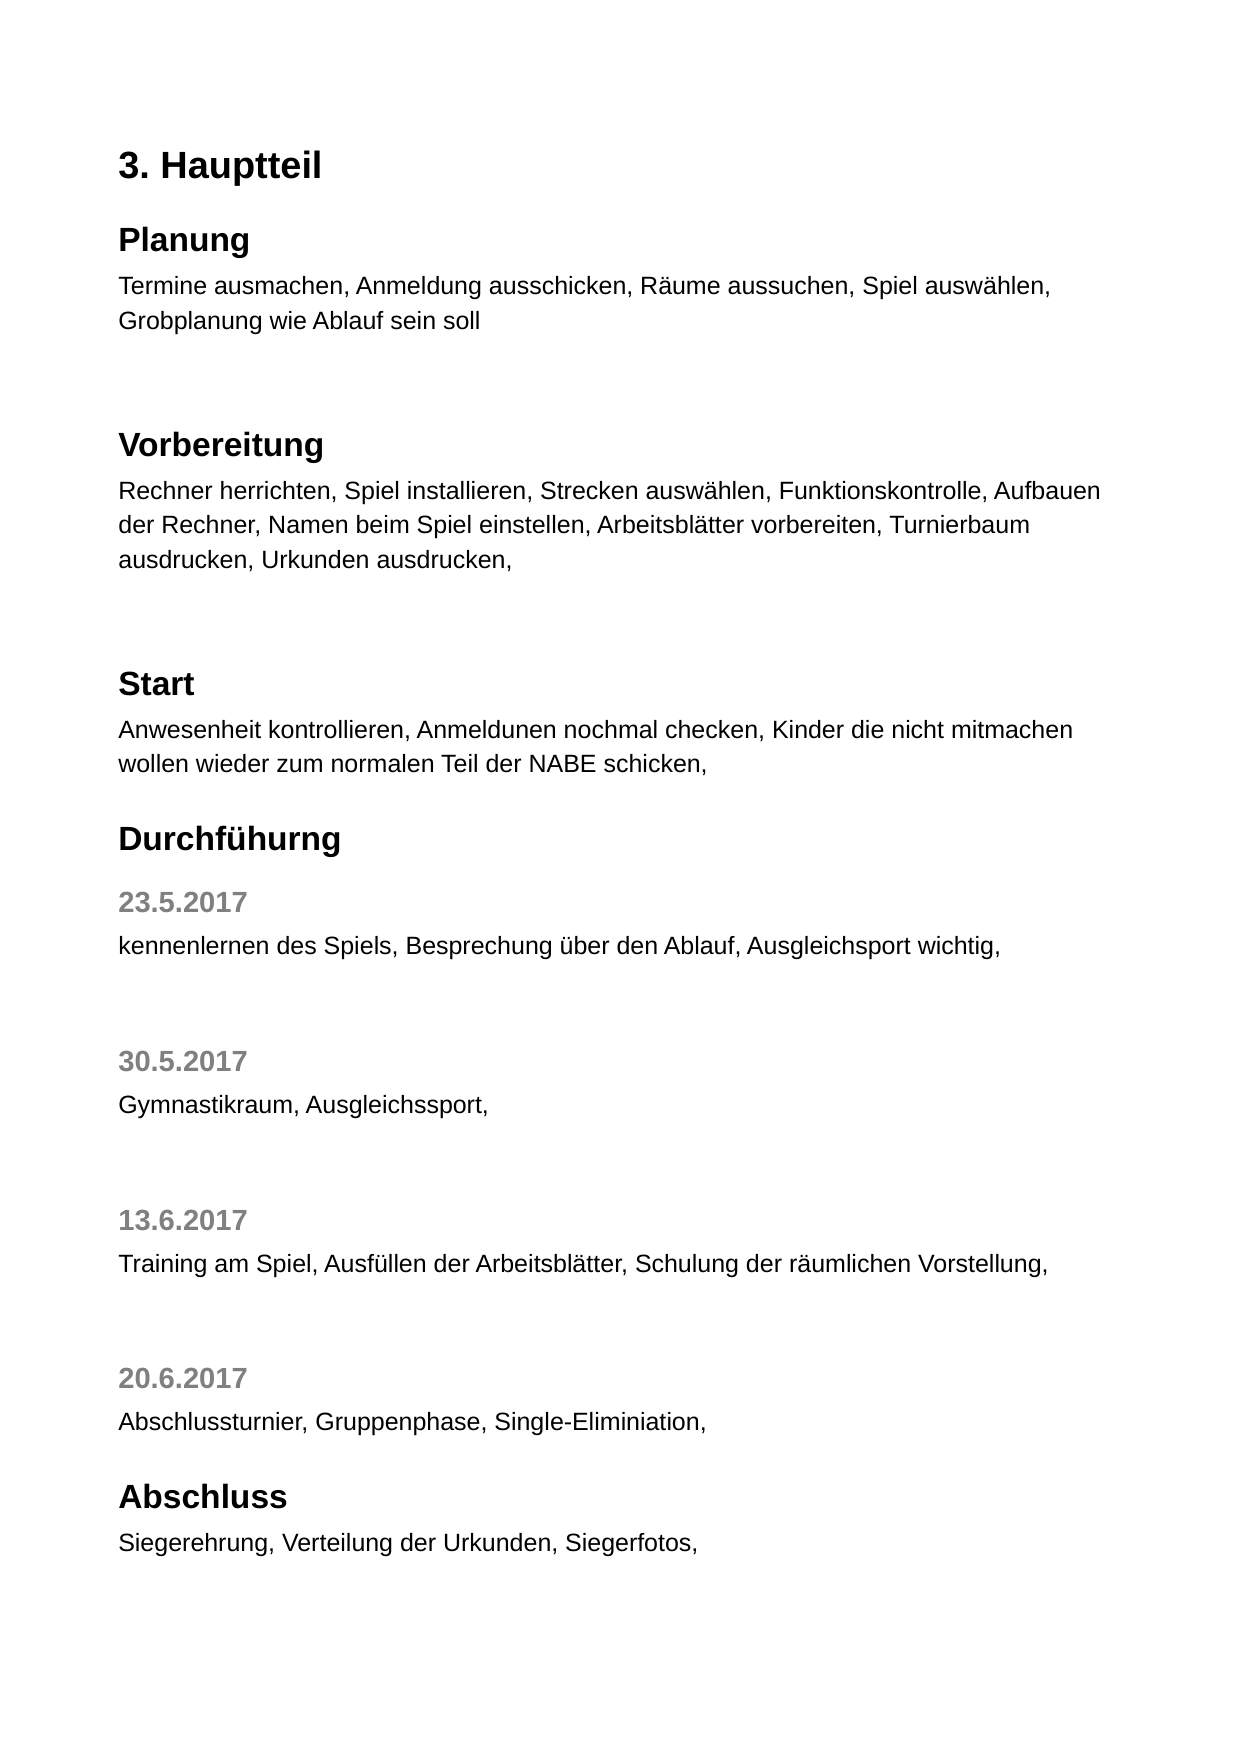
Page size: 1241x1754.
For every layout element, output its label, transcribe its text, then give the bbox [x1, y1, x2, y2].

text Anwesenheit kontrollieren, Anmeldunen nochmal checken, Kinder die nicht mitmachen wollen wieder zum normalen Teil der NABE schicken, [118, 715, 1122, 778]
text Gymnastikraum, Ausgleichssport, [118, 1090, 1122, 1118]
subtitle Vorbereitung [118, 425, 1122, 463]
text kennenlernen des Spiels, Besprechung über den Ablauf, Ausgleichsport wichtig, [118, 931, 1122, 960]
subtitle Start [118, 664, 1122, 702]
text Siegerehrung, Verteilung der Urkunden, Siegerfotos, [118, 1528, 1122, 1557]
subtitle Durchfühurng [118, 819, 1122, 858]
subtitle 20.6.2017 [118, 1361, 1122, 1395]
subtitle Abschluss [118, 1477, 1122, 1516]
text Rechner herrichten, Spiel installieren, Strecken auswählen, Funktionskontrolle, Aufbauen der Rechner, Namen beim Spiel einstellen, Arbeitsblätter vorbereiten, Turnierbaum ausdrucken, Urkunden ausdrucken, [118, 476, 1122, 573]
subtitle 13.6.2017 [118, 1202, 1122, 1236]
subtitle 30.5.2017 [118, 1044, 1122, 1077]
subtitle Planung [118, 220, 1122, 259]
subtitle 3. Hauptteil [118, 143, 1122, 187]
subtitle 23.5.2017 [118, 885, 1122, 918]
text Training am Spiel, Ausfüllen der Arbeitsblätter, Schulung der räumlichen Vorstellung, [118, 1248, 1122, 1277]
text Abschlussturnier, Gruppenphase, Single-Eliminiation, [118, 1407, 1122, 1436]
text Termine ausmachen, Anmeldung ausschicken, Räume aussuchen, Spiel auswählen, Grobplanung wie Ablauf sein soll [118, 271, 1122, 334]
